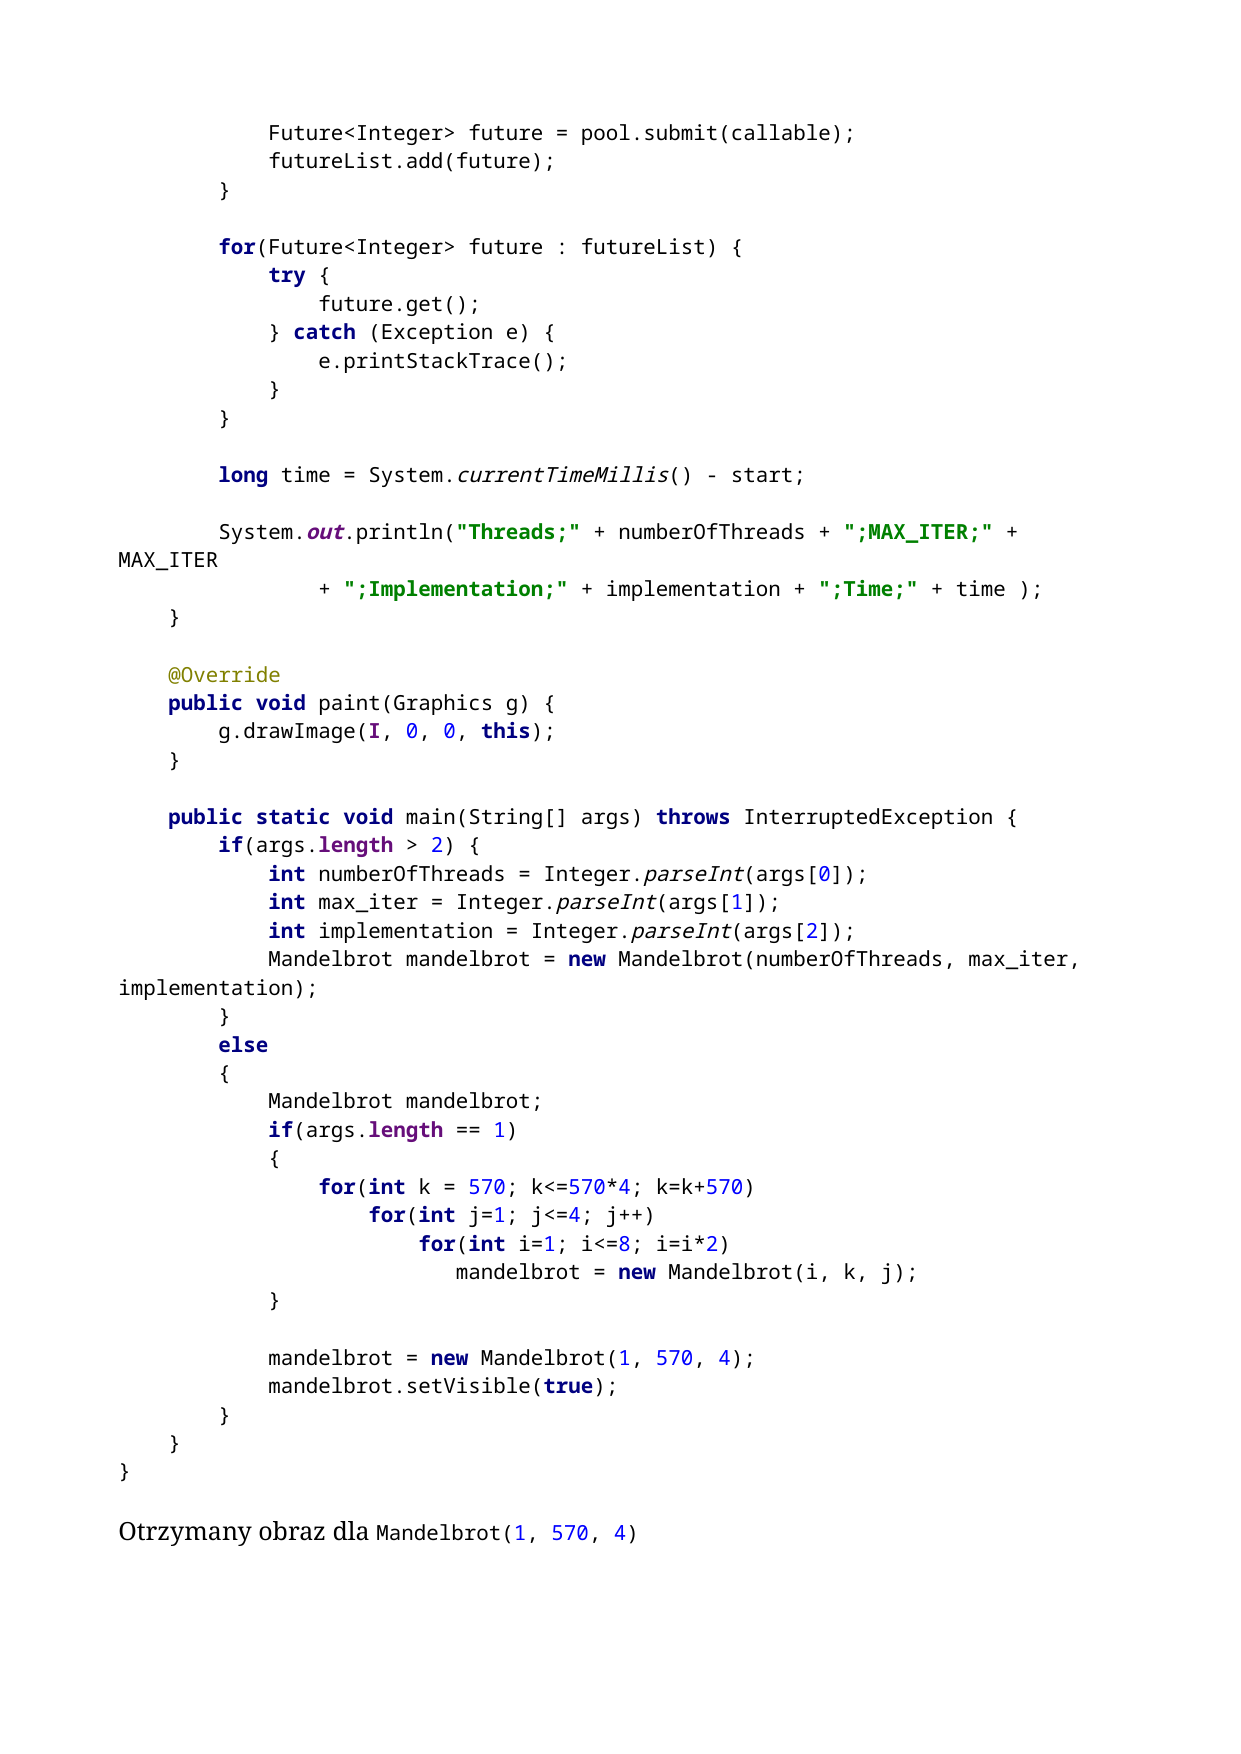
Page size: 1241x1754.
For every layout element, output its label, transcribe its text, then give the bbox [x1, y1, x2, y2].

text Otrzymany obraz dla Mandelbrot(1, 570, 4) [118, 1514, 1122, 1548]
text Future<Integer> future = pool.submit(callable); futureList.add(future); } for(Future<Integer> future : futureList) { try { future.get(); } catch (Exception e) { e.printStackTrace(); } } long time = System.currentTimeMillis() - start; System.out.println("Threads;" + numberOfThreads + ";MAX_ITER;" + MAX_ITER + ";Implementation;" + implementation + ";Time;" + time ); } @Override public void paint(Graphics g) { g.drawImage(I, 0, 0, this); } public static void main(String[] args) throws InterruptedException { if(args.length > 2) { int numberOfThreads = Integer.parseInt(args[0]); int max_iter = Integer.parseInt(args[1]); int implementation = Integer.parseInt(args[2]); Mandelbrot mandelbrot = new Mandelbrot(numberOfThreads, max_iter, implementation); } else { Mandelbrot mandelbrot; if(args.length == 1) { for(int k = 570; k<=570*4; k=k+570) for(int j=1; j<=4; j++) for(int i=1; i<=8; i=i*2) mandelbrot = new Mandelbrot(i, k, j); } mandelbrot = new Mandelbrot(1, 570, 4); mandelbrot.setVisible(true); } } } [118, 118, 1122, 1485]
